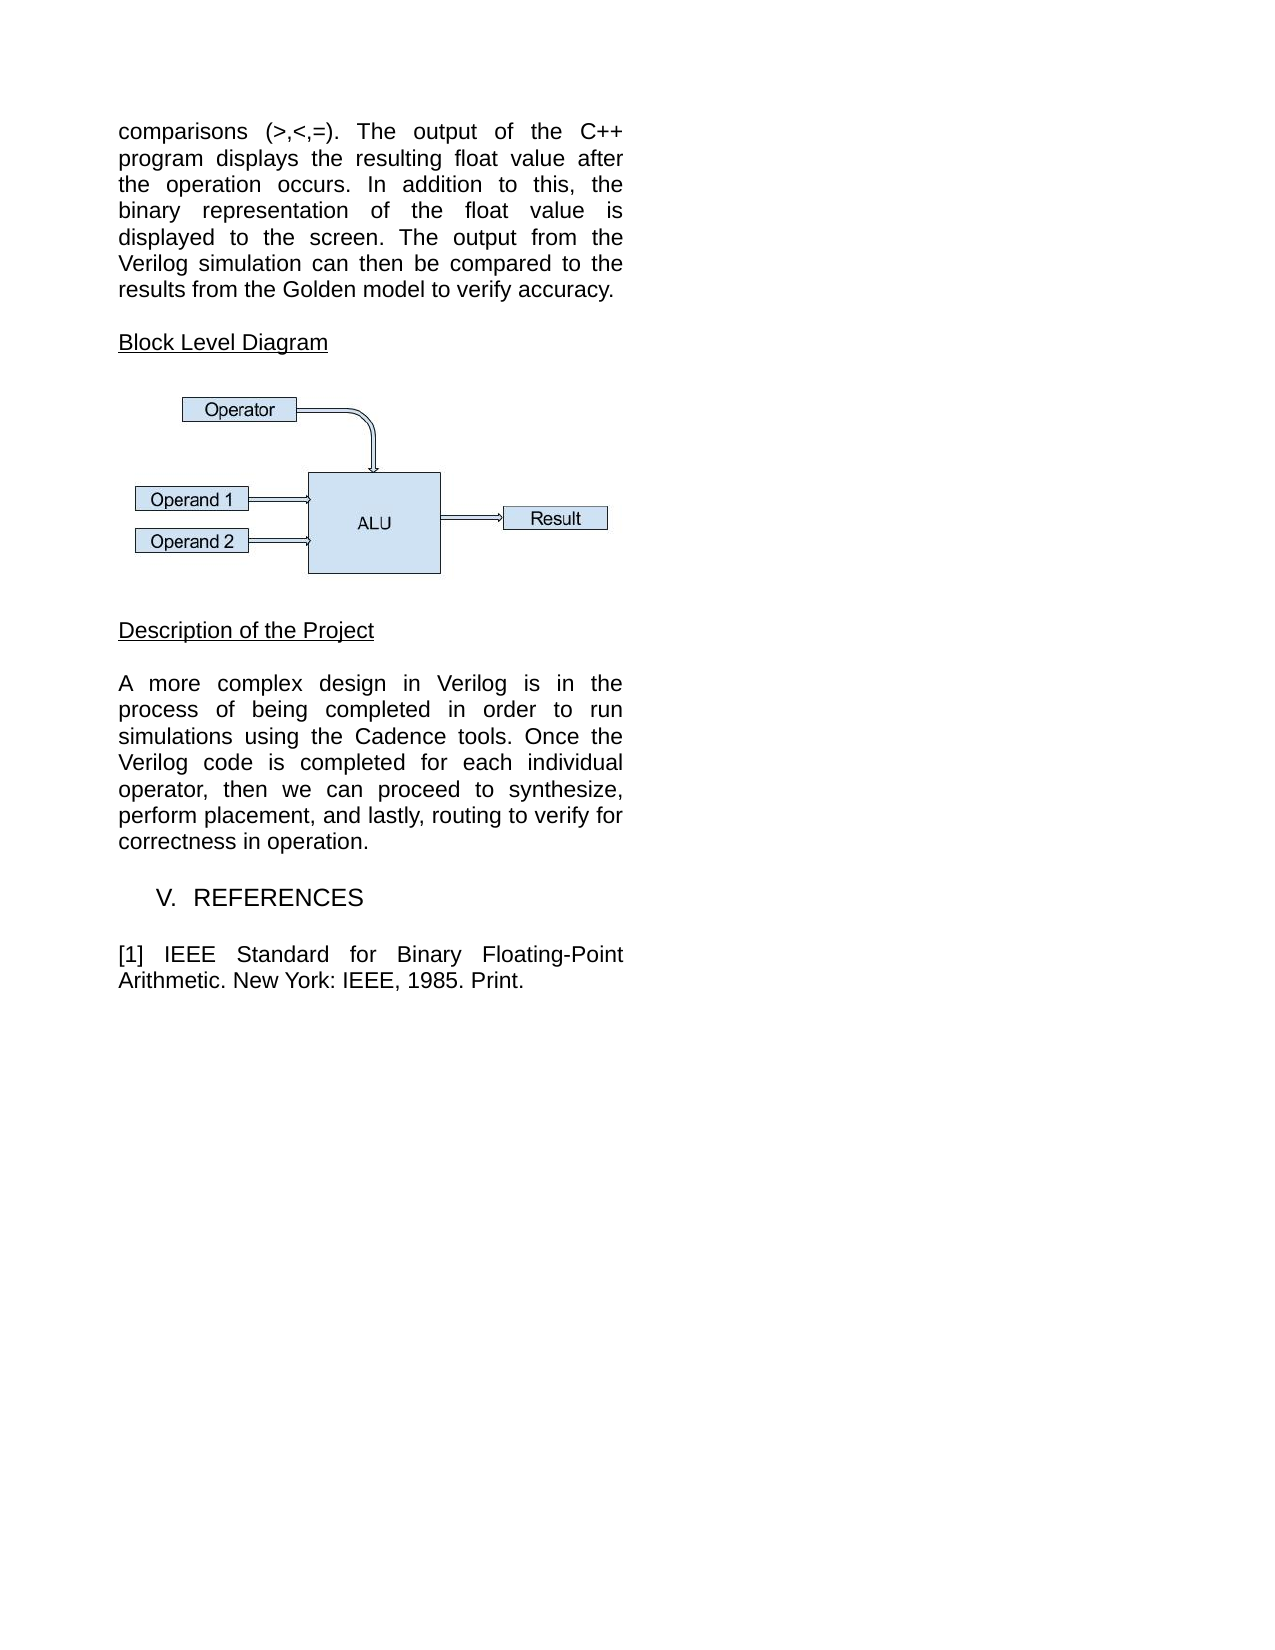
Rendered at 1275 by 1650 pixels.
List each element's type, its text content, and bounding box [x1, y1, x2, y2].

text Block Level Diagram [118, 329, 624, 355]
text A more complex design in Verilog is in the process of being completed in order to run simulations using the Cadence tools. Once the Verilog code is completed for each individual operator, then we can proceed to synthesize, perform placement, and lastly, routing to verify for correctness in operation. [118, 670, 624, 854]
picture [118, 381, 624, 591]
text [1] IEEE Standard for Binary Floating-Point Arithmetic. New York: IEEE, 1985. Print. [118, 941, 624, 993]
list REFERENCES [156, 883, 624, 912]
text Description of the Project [118, 617, 624, 644]
text comparisons (>,<,=). The output of the C++ program displays the resulting float value after the operation occurs. In addition to this, the binary representation of the float value is displayed to the screen. The output from the Verilog simulation can then be compared to the results from the Golden model to verify accuracy. [118, 118, 624, 303]
